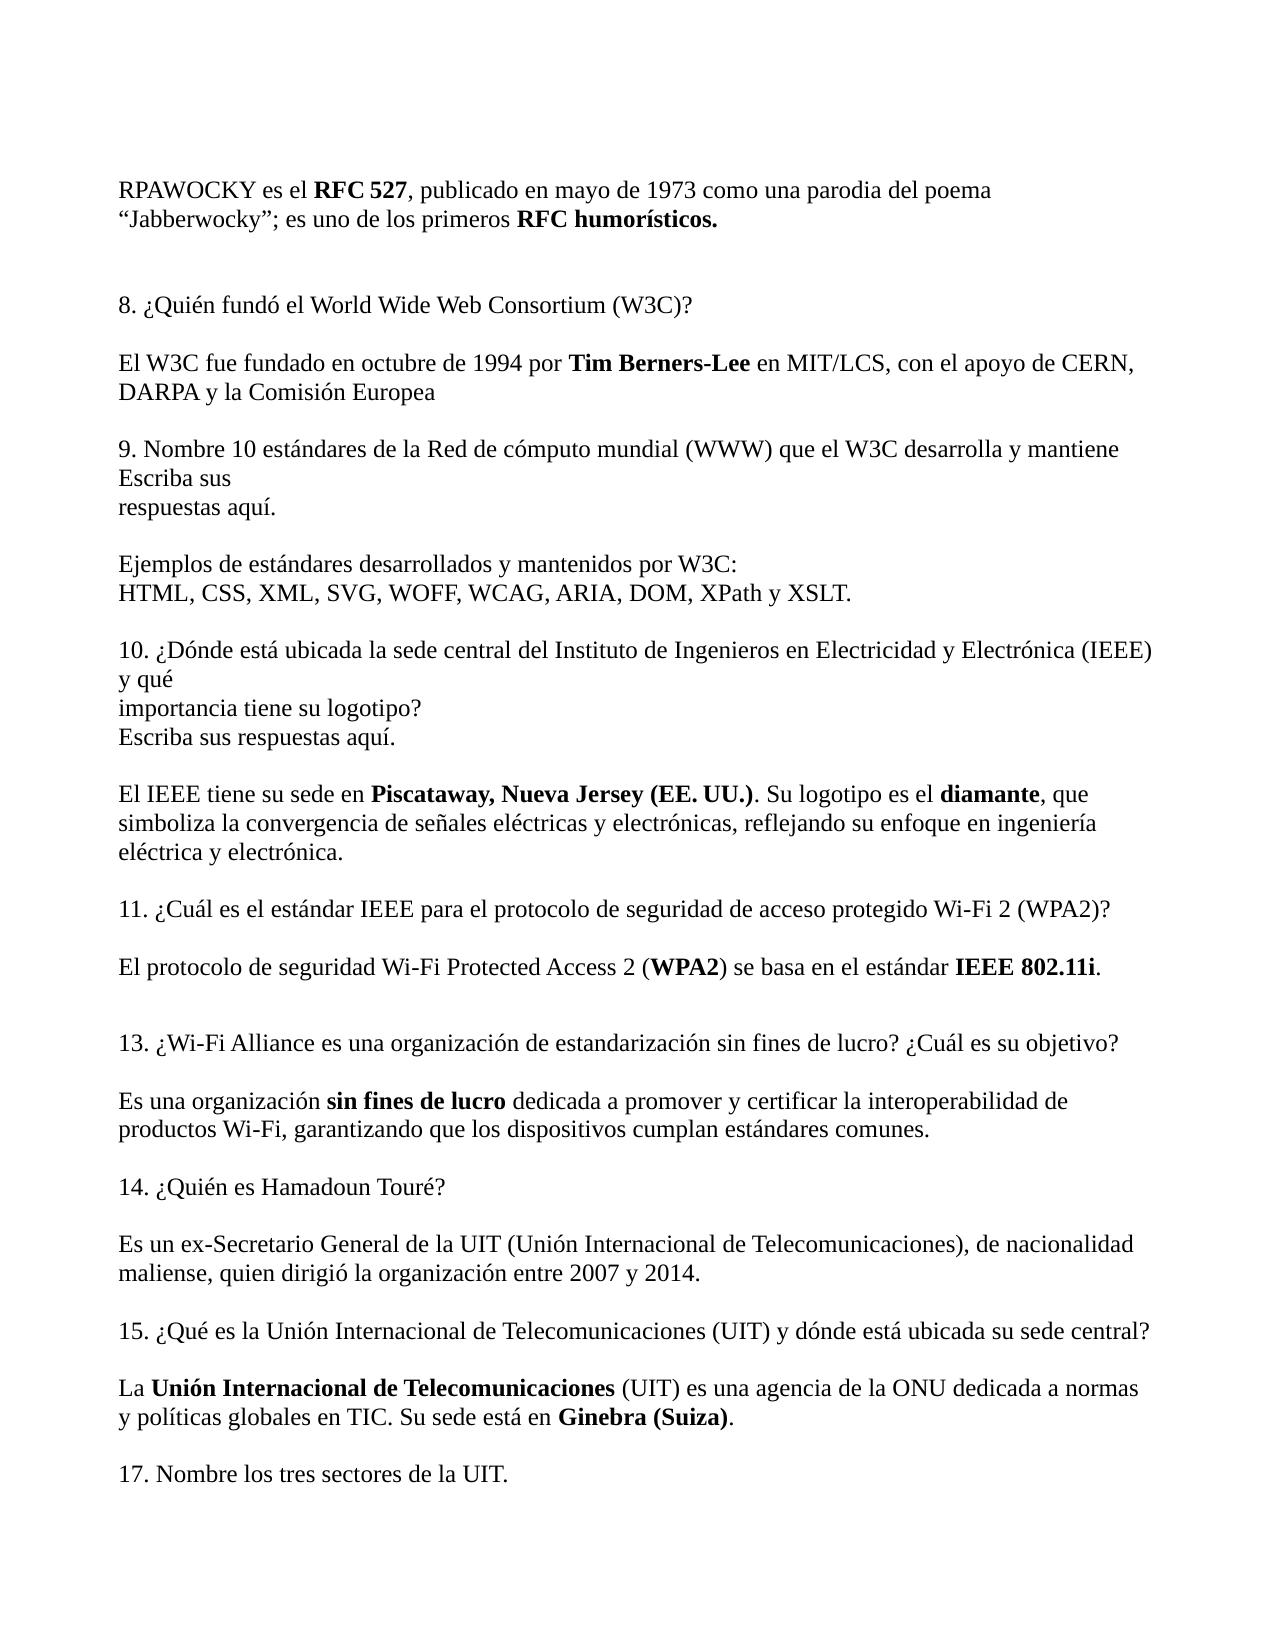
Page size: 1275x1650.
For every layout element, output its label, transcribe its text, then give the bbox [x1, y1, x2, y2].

text Ejemplos de estándares desarrollados y mantenidos por W3C: HTML, CSS, XML, SVG, WOFF, WCAG, ARIA, DOM, XPath y XSLT. [118, 549, 1157, 607]
text Es un ex‑Secretario General de la UIT (Unión Internacional de Telecomunicaciones), de nacionalidad maliense, quien dirigió la organización entre 2007 y 2014. [118, 1229, 1157, 1287]
text 9. Nombre 10 estándares de la Red de cómputo mundial (WWW) que el W3C desarrolla y mantiene Escriba sus [118, 434, 1157, 492]
text 11. ¿Cuál es el estándar IEEE para el protocolo de seguridad de acceso protegido Wi-Fi 2 (WPA2)? [118, 894, 1157, 923]
text Es una organización sin fines de lucro dedicada a promover y certificar la interoperabilidad de productos Wi‑Fi, garantizando que los dispositivos cumplan estándares comunes. [118, 1086, 1157, 1143]
text importancia tiene su logotipo? [118, 693, 1157, 722]
text El protocolo de seguridad Wi‑Fi Protected Access 2 (WPA2) se basa en el estándar IEEE 802.11i. [118, 952, 1157, 981]
text La Unión Internacional de Telecomunicaciones (UIT) es una agencia de la ONU dedicada a normas y políticas globales en TIC. Su sede está en Ginebra (Suiza). [118, 1373, 1157, 1431]
text respuestas aquí. [118, 492, 1157, 521]
text 14. ¿Quién es Hamadoun Touré? [118, 1172, 1157, 1201]
text El IEEE tiene su sede en Piscataway, Nueva Jersey (EE. UU.). Su logotipo es el diamante, que simboliza la convergencia de señales eléctricas y electrónicas, reflejando su enfoque en ingeniería eléctrica y electrónica. [118, 779, 1157, 866]
text 13. ¿Wi-Fi Alliance es una organización de estandarización sin fines de lucro? ¿Cuál es su objetivo? [118, 1028, 1157, 1057]
text El W3C fue fundado en octubre de 1994 por Tim Berners‑Lee en MIT/LCS, con el apoyo de CERN, DARPA y la Comisión Europea [118, 348, 1157, 406]
text RPAWOCKY es el RFC 527, publicado en mayo de 1973 como una parodia del poema “Jabberwocky”; es uno de los primeros RFC humorísticos. [118, 176, 1157, 233]
text 17. Nombre los tres sectores de la UIT. [118, 1459, 1157, 1488]
text 8. ¿Quién fundó el World Wide Web Consortium (W3C)? [118, 291, 1157, 319]
text 15. ¿Qué es la Unión Internacional de Telecomunicaciones (UIT) y dónde está ubicada su sede central? [118, 1316, 1157, 1344]
text 10. ¿Dónde está ubicada la sede central del Instituto de Ingenieros en Electricidad y Electrónica (IEEE) y qué [118, 636, 1157, 693]
text Escriba sus respuestas aquí. [118, 722, 1157, 751]
